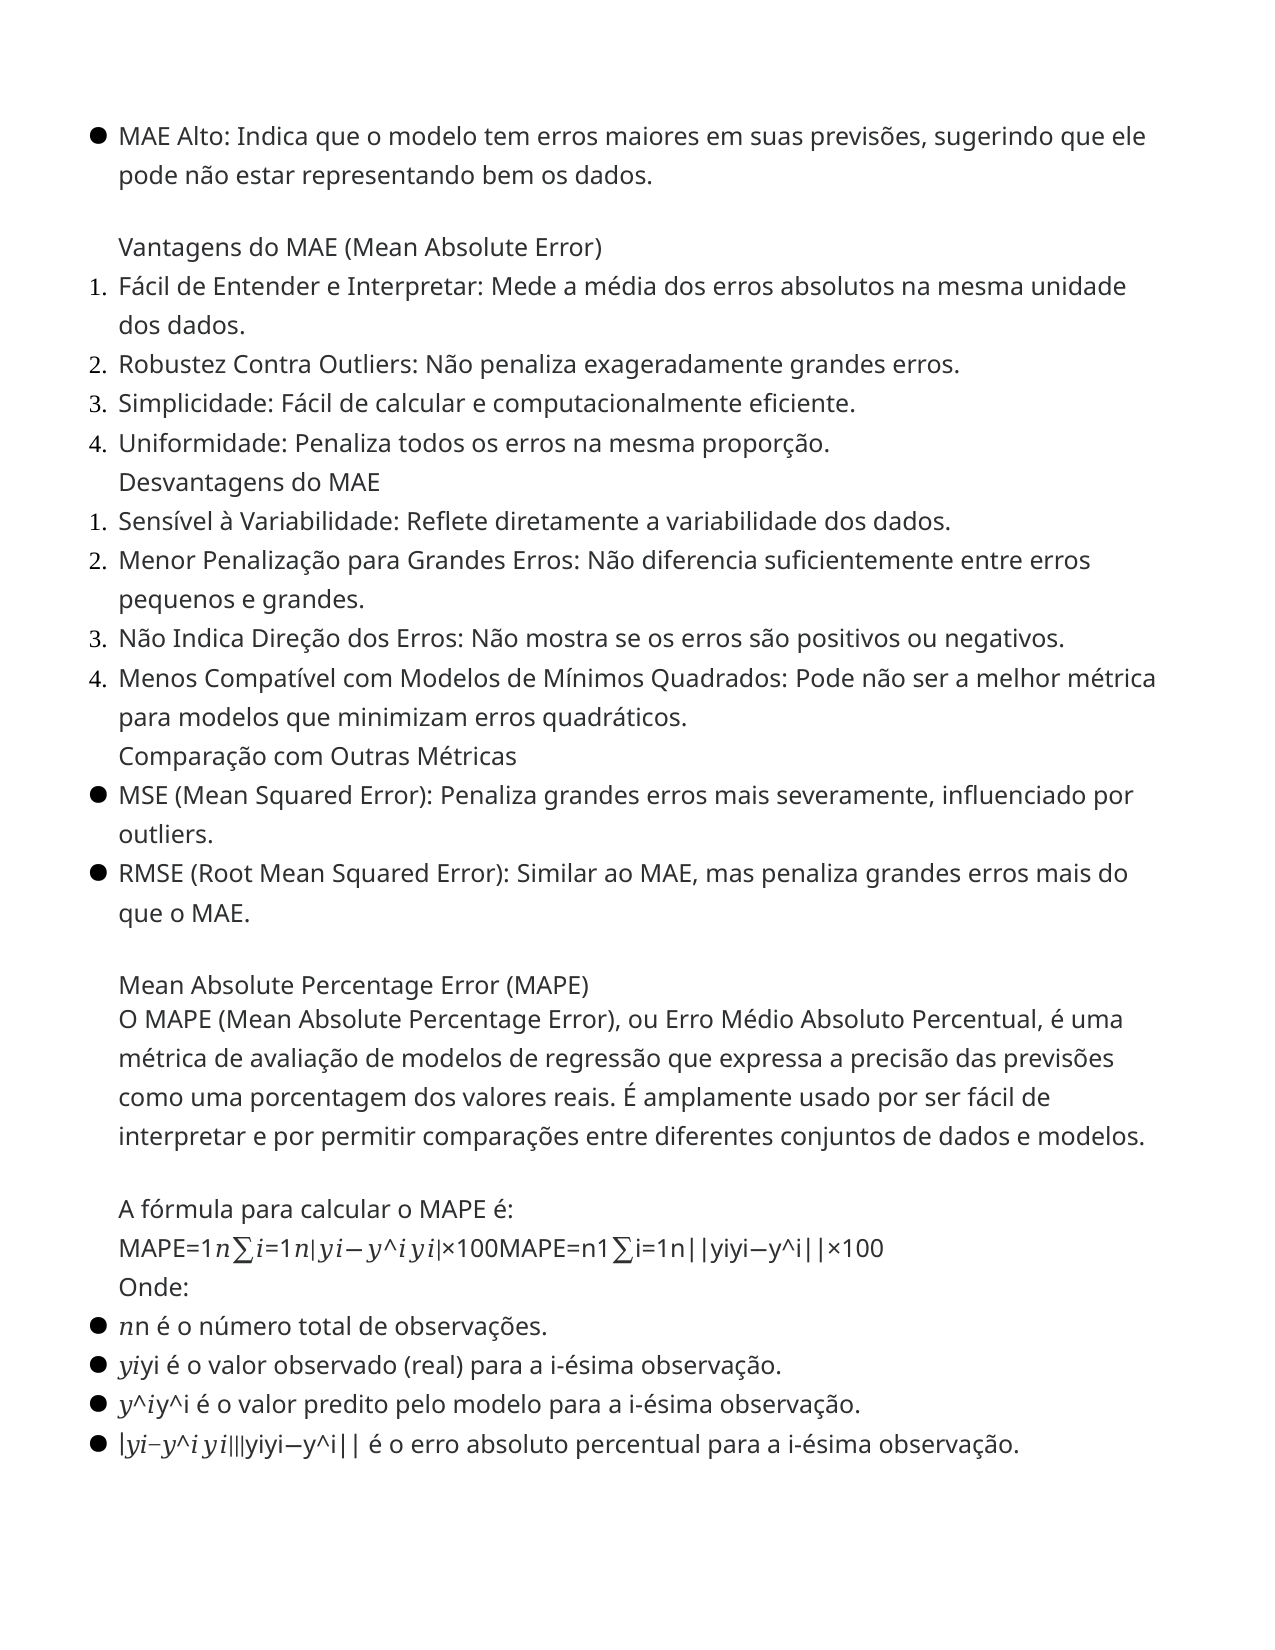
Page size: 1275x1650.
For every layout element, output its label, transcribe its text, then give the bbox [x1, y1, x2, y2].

list ∣𝑦𝑖−𝑦^𝑖𝑦𝑖∣∣∣​yi​yi​−y^​i​​∣∣​ é o erro absoluto percentual para a i-ésima observação. [118, 1426, 1157, 1460]
text O MAPE (Mean Absolute Percentage Error), ou Erro Médio Absoluto Percentual, é uma métrica de avaliação de modelos de regressão que expressa a precisão das previsões como uma porcentagem dos valores reais. É amplamente usado por ser fácil de interpretar e por permitir comparações entre diferentes conjuntos de dados e modelos. [118, 1002, 1157, 1153]
list Menor Penalização para Grandes Erros: Não diferencia suficientemente entre erros pequenos e grandes. [118, 543, 1157, 616]
text Desvantagens do MAE [118, 464, 1157, 498]
text Onde: [118, 1269, 1157, 1304]
text A fórmula para calcular o MAPE é: [118, 1191, 1157, 1225]
list Robustez Contra Outliers: Não penaliza exageradamente grandes erros. [118, 347, 1157, 381]
list Menos Compatível com Modelos de Mínimos Quadrados: Pode não ser a melhor métrica para modelos que minimizam erros quadráticos. [118, 660, 1157, 733]
list MAE Alto: Indica que o modelo tem erros maiores em suas previsões, sugerindo que ele pode não estar representando bem os dados. [118, 118, 1157, 191]
list Uniformidade: Penaliza todos os erros na mesma proporção. [118, 425, 1157, 459]
list 𝑦^𝑖y^​i​ é o valor predito pelo modelo para a i-ésima observação. [118, 1387, 1157, 1421]
text Vantagens do MAE (Mean Absolute Error) [118, 229, 1157, 263]
list Fácil de Entender e Interpretar: Mede a média dos erros absolutos na mesma unidade dos dados. [118, 269, 1157, 342]
list 𝑛n é o número total de observações. [118, 1309, 1157, 1343]
list RMSE (Root Mean Squared Error): Similar ao MAE, mas penaliza grandes erros mais do que o MAE. [118, 856, 1157, 929]
text MAPE=1𝑛∑𝑖=1𝑛∣𝑦𝑖−𝑦^𝑖𝑦𝑖∣×100MAPE=n1​∑i=1n​∣∣​yi​yi​−y^​i​​∣∣​×100 [118, 1230, 1157, 1264]
text Comparação com Outras Métricas [118, 739, 1157, 773]
list MSE (Mean Squared Error): Penaliza grandes erros mais severamente, influenciado por outliers. [118, 778, 1157, 851]
list Simplicidade: Fácil de calcular e computacionalmente eficiente. [118, 386, 1157, 420]
list Sensível à Variabilidade: Reflete diretamente a variabilidade dos dados. [118, 504, 1157, 538]
subtitle Mean Absolute Percentage Error (MAPE) [118, 967, 1157, 1002]
list 𝑦𝑖yi​ é o valor observado (real) para a i-ésima observação. [118, 1348, 1157, 1382]
list Não Indica Direção dos Erros: Não mostra se os erros são positivos ou negativos. [118, 621, 1157, 655]
